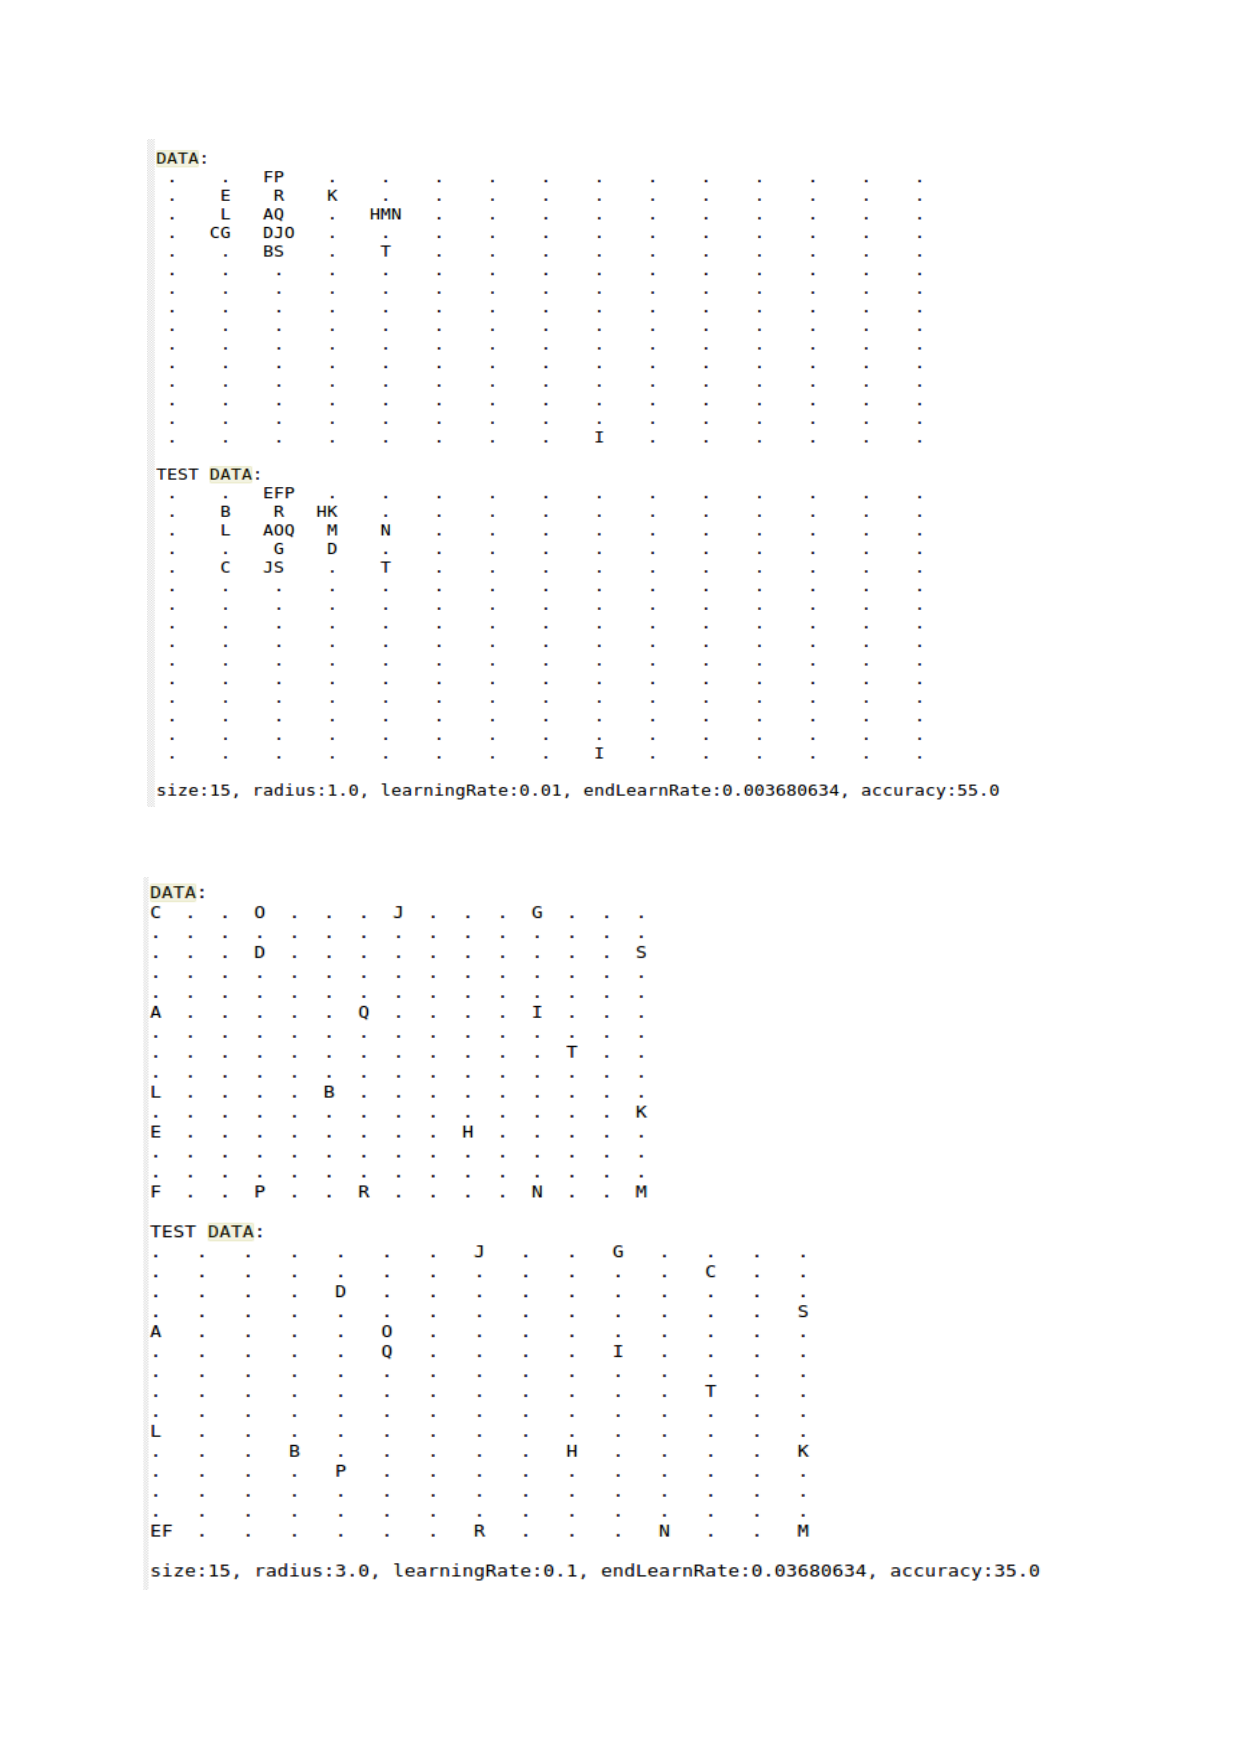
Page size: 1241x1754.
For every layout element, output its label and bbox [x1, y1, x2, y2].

picture [147, 139, 1016, 807]
picture [143, 877, 1081, 1590]
